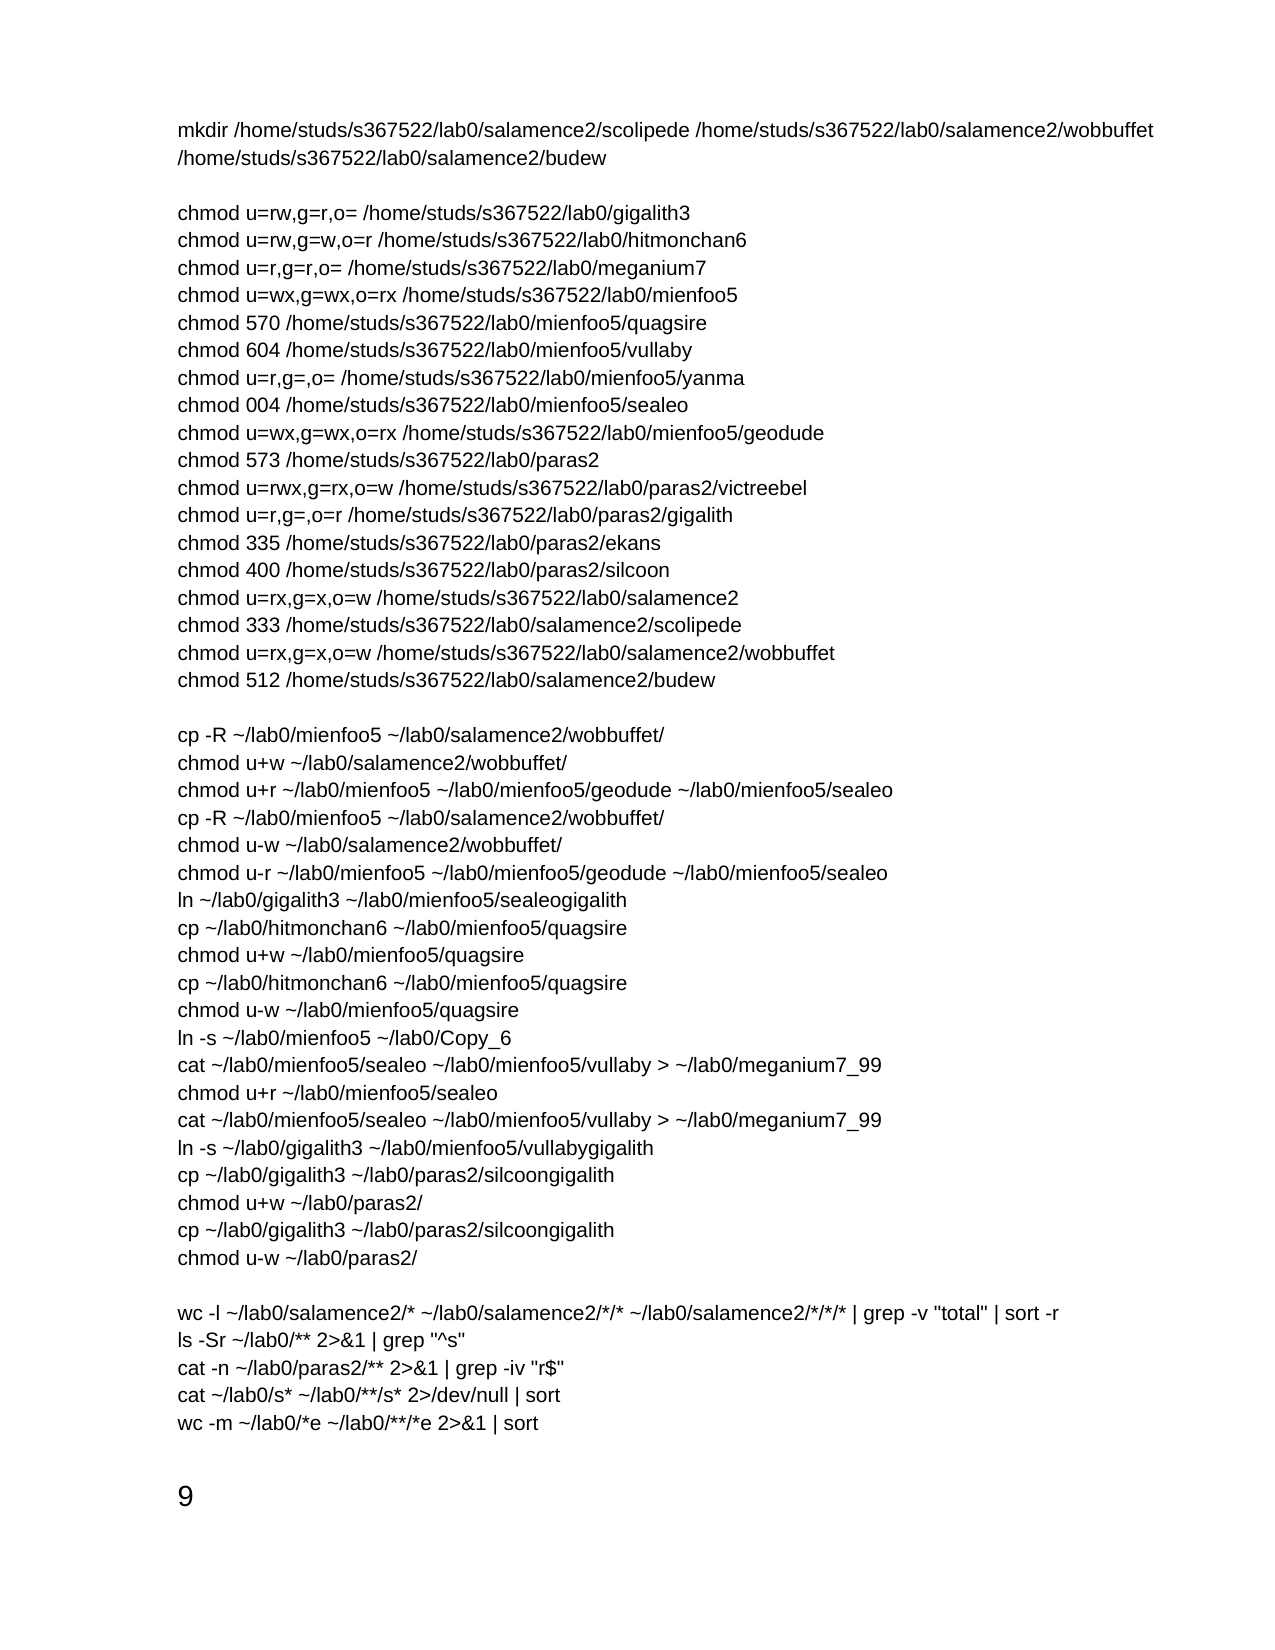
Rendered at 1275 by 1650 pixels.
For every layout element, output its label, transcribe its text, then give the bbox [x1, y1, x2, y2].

text chmod 400 /home/studs/s367522/lab0/paras2/silcoon [177, 558, 1186, 582]
text chmod u+w ~/lab0/salamence2/wobbuffet/ [177, 751, 1186, 774]
text chmod 604 /home/studs/s367522/lab0/mienfoo5/vullaby [177, 338, 1186, 362]
text chmod u-w ~/lab0/salamence2/wobbuffet/ [177, 833, 1186, 857]
text cp ~/lab0/gigalith3 ~/lab0/paras2/silcoongigalith [177, 1218, 1186, 1242]
text chmod 004 /home/studs/s367522/lab0/mienfoo5/sealeo [177, 393, 1186, 417]
text chmod u=rx,g=x,o=w /home/studs/s367522/lab0/salamence2/wobbuffet [177, 641, 1186, 664]
text chmod u+r ~/lab0/mienfoo5 ~/lab0/mienfoo5/geodude ~/lab0/mienfoo5/sealeo [177, 778, 1186, 802]
text ln ~/lab0/gigalith3 ~/lab0/mienfoo5/sealeogigalith [177, 888, 1186, 912]
text cp -R ~/lab0/mienfoo5 ~/lab0/salamence2/wobbuffet/ [177, 806, 1186, 829]
text chmod u=r,g=r,o= /home/studs/s367522/lab0/meganium7 [177, 256, 1186, 279]
text chmod u+w ~/lab0/mienfoo5/quagsire [177, 943, 1186, 967]
text cp ~/lab0/hitmonchan6 ~/lab0/mienfoo5/quagsire [177, 916, 1186, 939]
text chmod u-w ~/lab0/mienfoo5/quagsire [177, 998, 1186, 1022]
text chmod u=wx,g=wx,o=rx /home/studs/s367522/lab0/mienfoo5 [177, 283, 1186, 307]
text cp ~/lab0/gigalith3 ~/lab0/paras2/silcoongigalith [177, 1163, 1186, 1187]
text cat ~/lab0/mienfoo5/sealeo ~/lab0/mienfoo5/vullaby > ~/lab0/meganium7_99 [177, 1053, 1186, 1077]
text chmod u-w ~/lab0/paras2/ [177, 1246, 1186, 1269]
text chmod u+w ~/lab0/paras2/ [177, 1191, 1186, 1214]
text chmod 573 /home/studs/s367522/lab0/paras2 [177, 448, 1186, 472]
text chmod u+r ~/lab0/mienfoo5/sealeo [177, 1081, 1186, 1104]
text chmod u=r,g=,o=r /home/studs/s367522/lab0/paras2/gigalith [177, 503, 1186, 527]
text cp ~/lab0/hitmonchan6 ~/lab0/mienfoo5/quagsire [177, 971, 1186, 994]
text mkdir /home/studs/s367522/lab0/salamence2/scolipede /home/studs/s367522/lab0/salamence2/wobbuffet /home/studs/s367522/lab0/salamence2/budew [177, 118, 1186, 169]
text chmod u-r ~/lab0/mienfoo5 ~/lab0/mienfoo5/geodude ~/lab0/mienfoo5/sealeo [177, 861, 1186, 884]
text chmod u=rw,g=w,o=r /home/studs/s367522/lab0/hitmonchan6 [177, 228, 1186, 252]
text chmod 335 /home/studs/s367522/lab0/paras2/ekans [177, 531, 1186, 554]
text chmod 570 /home/studs/s367522/lab0/mienfoo5/quagsire [177, 311, 1186, 334]
text wc -l ~/lab0/salamence2/* ~/lab0/salamence2/*/* ~/lab0/salamence2/*/*/* | grep -v "total" | sort -r [177, 1301, 1186, 1324]
text cat ~/lab0/s* ~/lab0/**/s* 2>/dev/null | sort [177, 1383, 1186, 1407]
text chmod u=rw,g=r,o= /home/studs/s367522/lab0/gigalith3 [177, 201, 1186, 224]
text chmod u=wx,g=wx,o=rx /home/studs/s367522/lab0/mienfoo5/geodude [177, 421, 1186, 444]
text chmod 512 /home/studs/s367522/lab0/salamence2/budew [177, 668, 1186, 692]
text cat -n ~/lab0/paras2/** 2>&1 | grep -iv "r$" [177, 1356, 1186, 1379]
text cp -R ~/lab0/mienfoo5 ~/lab0/salamence2/wobbuffet/ [177, 723, 1186, 747]
text chmod u=rwx,g=rx,o=w /home/studs/s367522/lab0/paras2/victreebel [177, 476, 1186, 499]
text chmod u=r,g=,o= /home/studs/s367522/lab0/mienfoo5/yanma [177, 366, 1186, 389]
text wc -m ~/lab0/*e ~/lab0/**/*e 2>&1 | sort [177, 1411, 1186, 1434]
text ls -Sr ~/lab0/** 2>&1 | grep "^s" [177, 1328, 1186, 1352]
text cat ~/lab0/mienfoo5/sealeo ~/lab0/mienfoo5/vullaby > ~/lab0/meganium7_99 [177, 1108, 1186, 1132]
text chmod 333 /home/studs/s367522/lab0/salamence2/scolipede [177, 613, 1186, 637]
text chmod u=rx,g=x,o=w /home/studs/s367522/lab0/salamence2 [177, 586, 1186, 609]
text ln -s ~/lab0/mienfoo5 ~/lab0/Copy_6 [177, 1026, 1186, 1049]
text ln -s ~/lab0/gigalith3 ~/lab0/mienfoo5/vullabygigalith [177, 1136, 1186, 1159]
